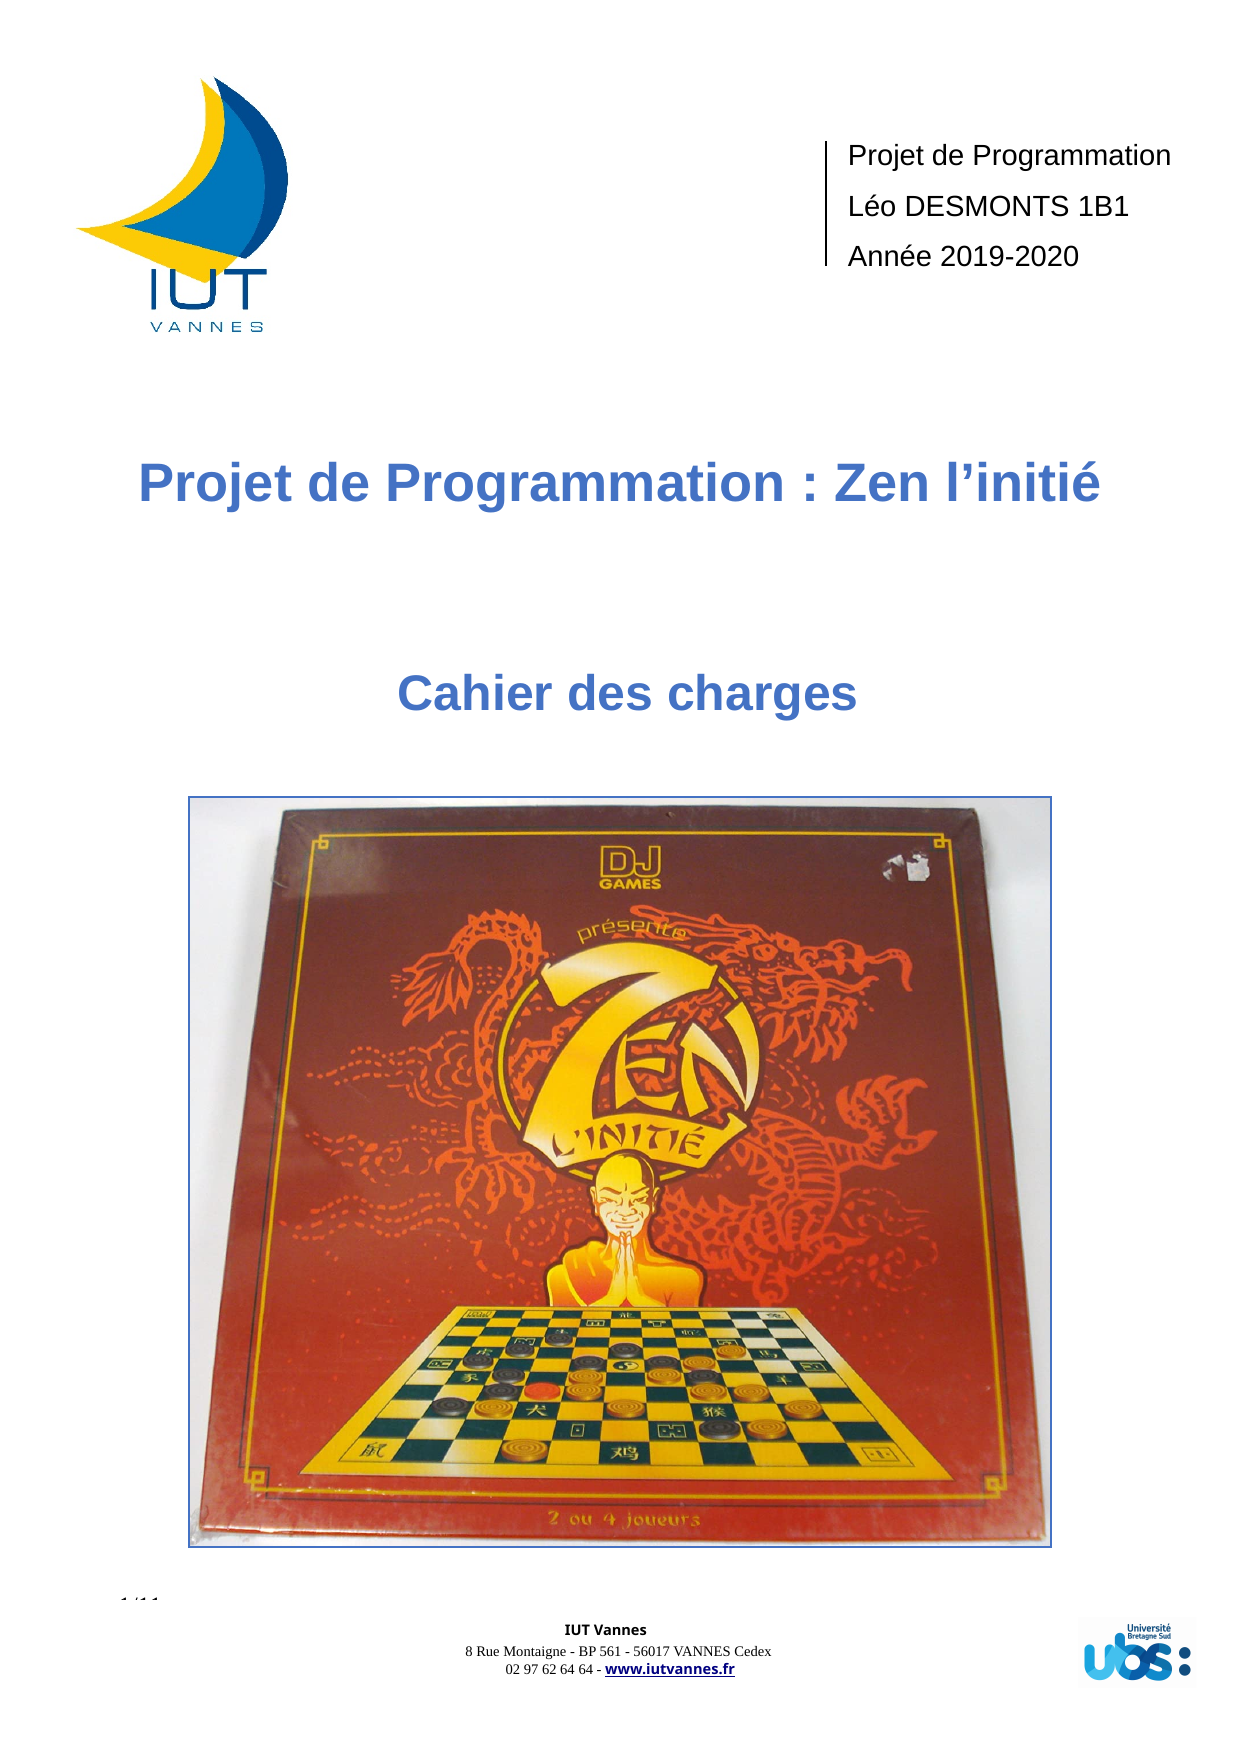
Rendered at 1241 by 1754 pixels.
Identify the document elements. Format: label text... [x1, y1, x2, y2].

text Année 2019-2020 [848, 239, 1225, 272]
text Léo DESMONTS 1B1 [848, 188, 1225, 222]
text Cahier des charges [118, 655, 1122, 722]
text Projet de Programmation [848, 138, 1225, 172]
text Projet de Programmation : Zen l’initié [118, 451, 1122, 513]
